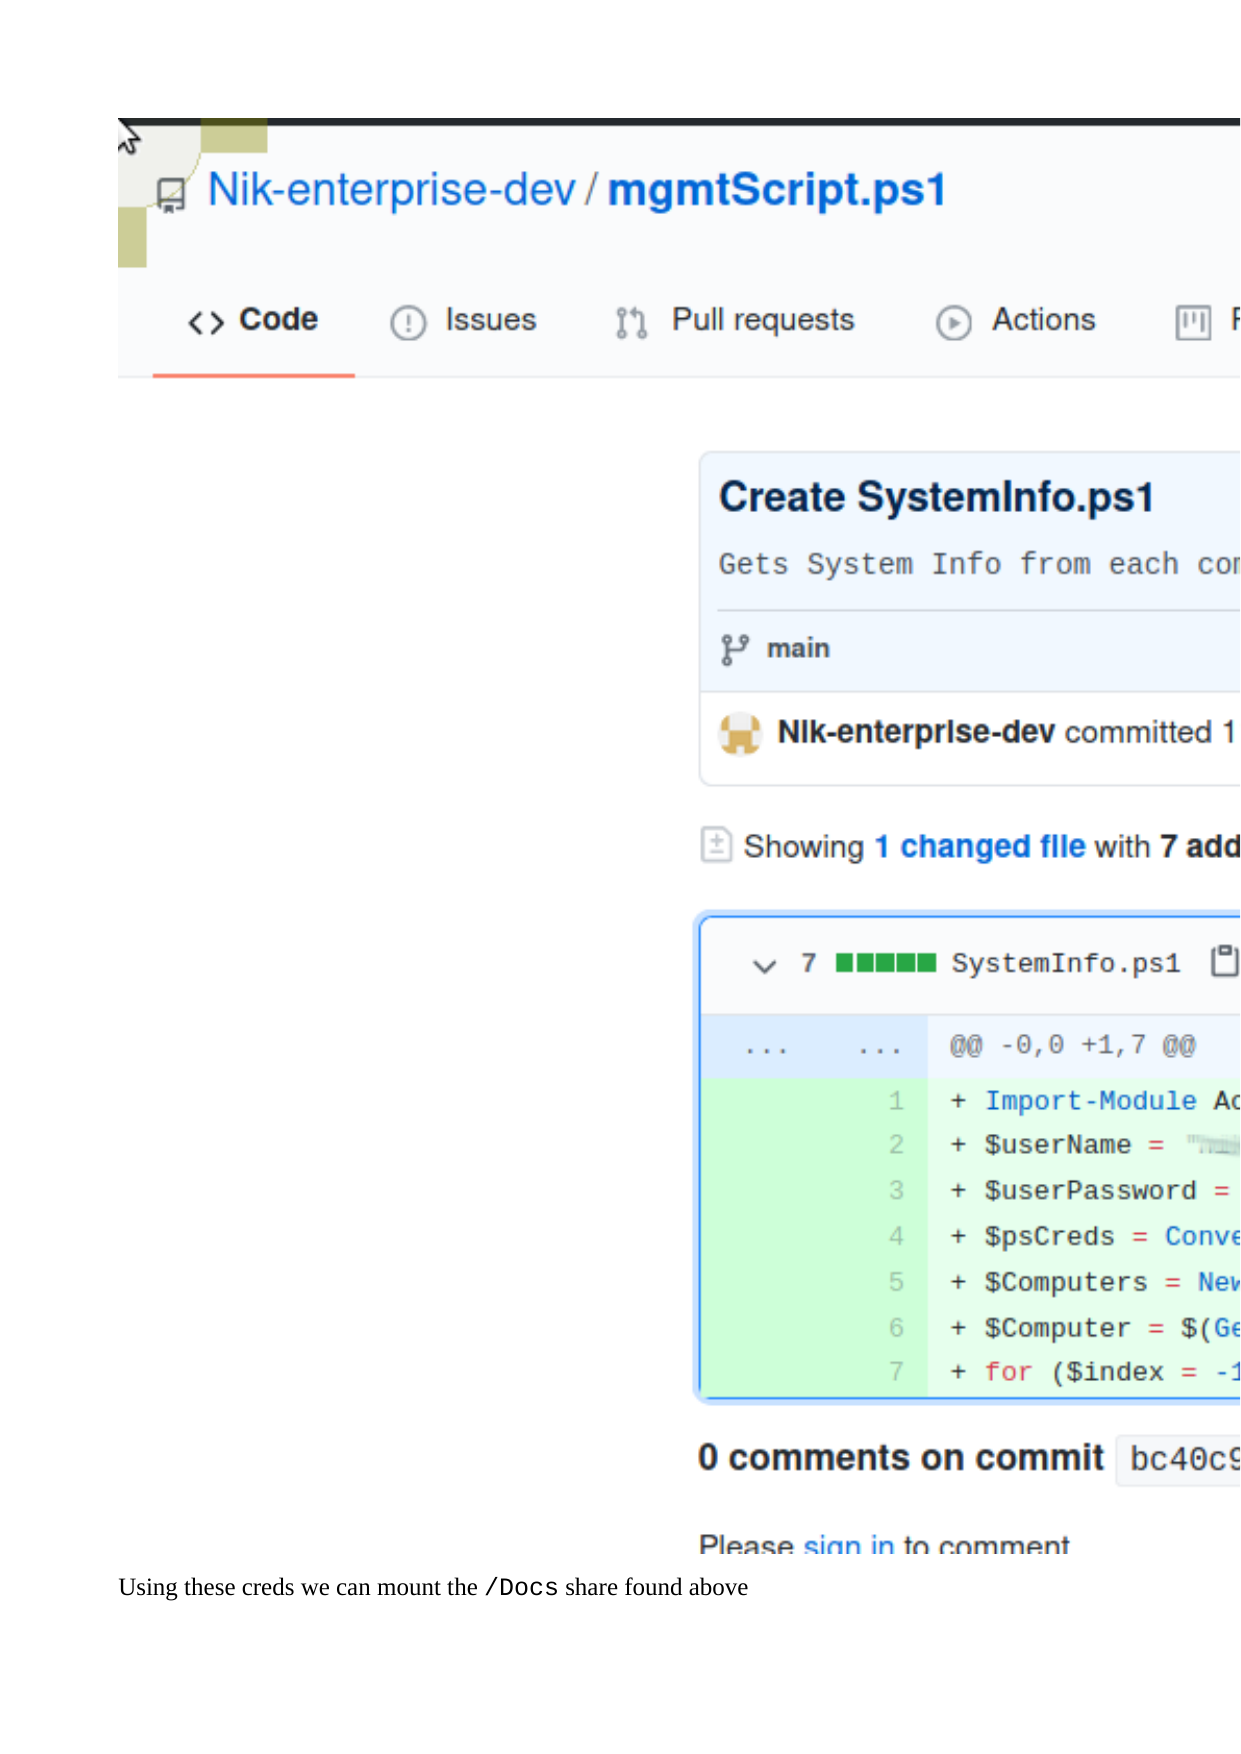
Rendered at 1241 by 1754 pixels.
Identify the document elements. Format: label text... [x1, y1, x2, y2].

text Using these creds we can mount the /Docs share found above [118, 1572, 1122, 1603]
picture [118, 118, 1241, 1554]
